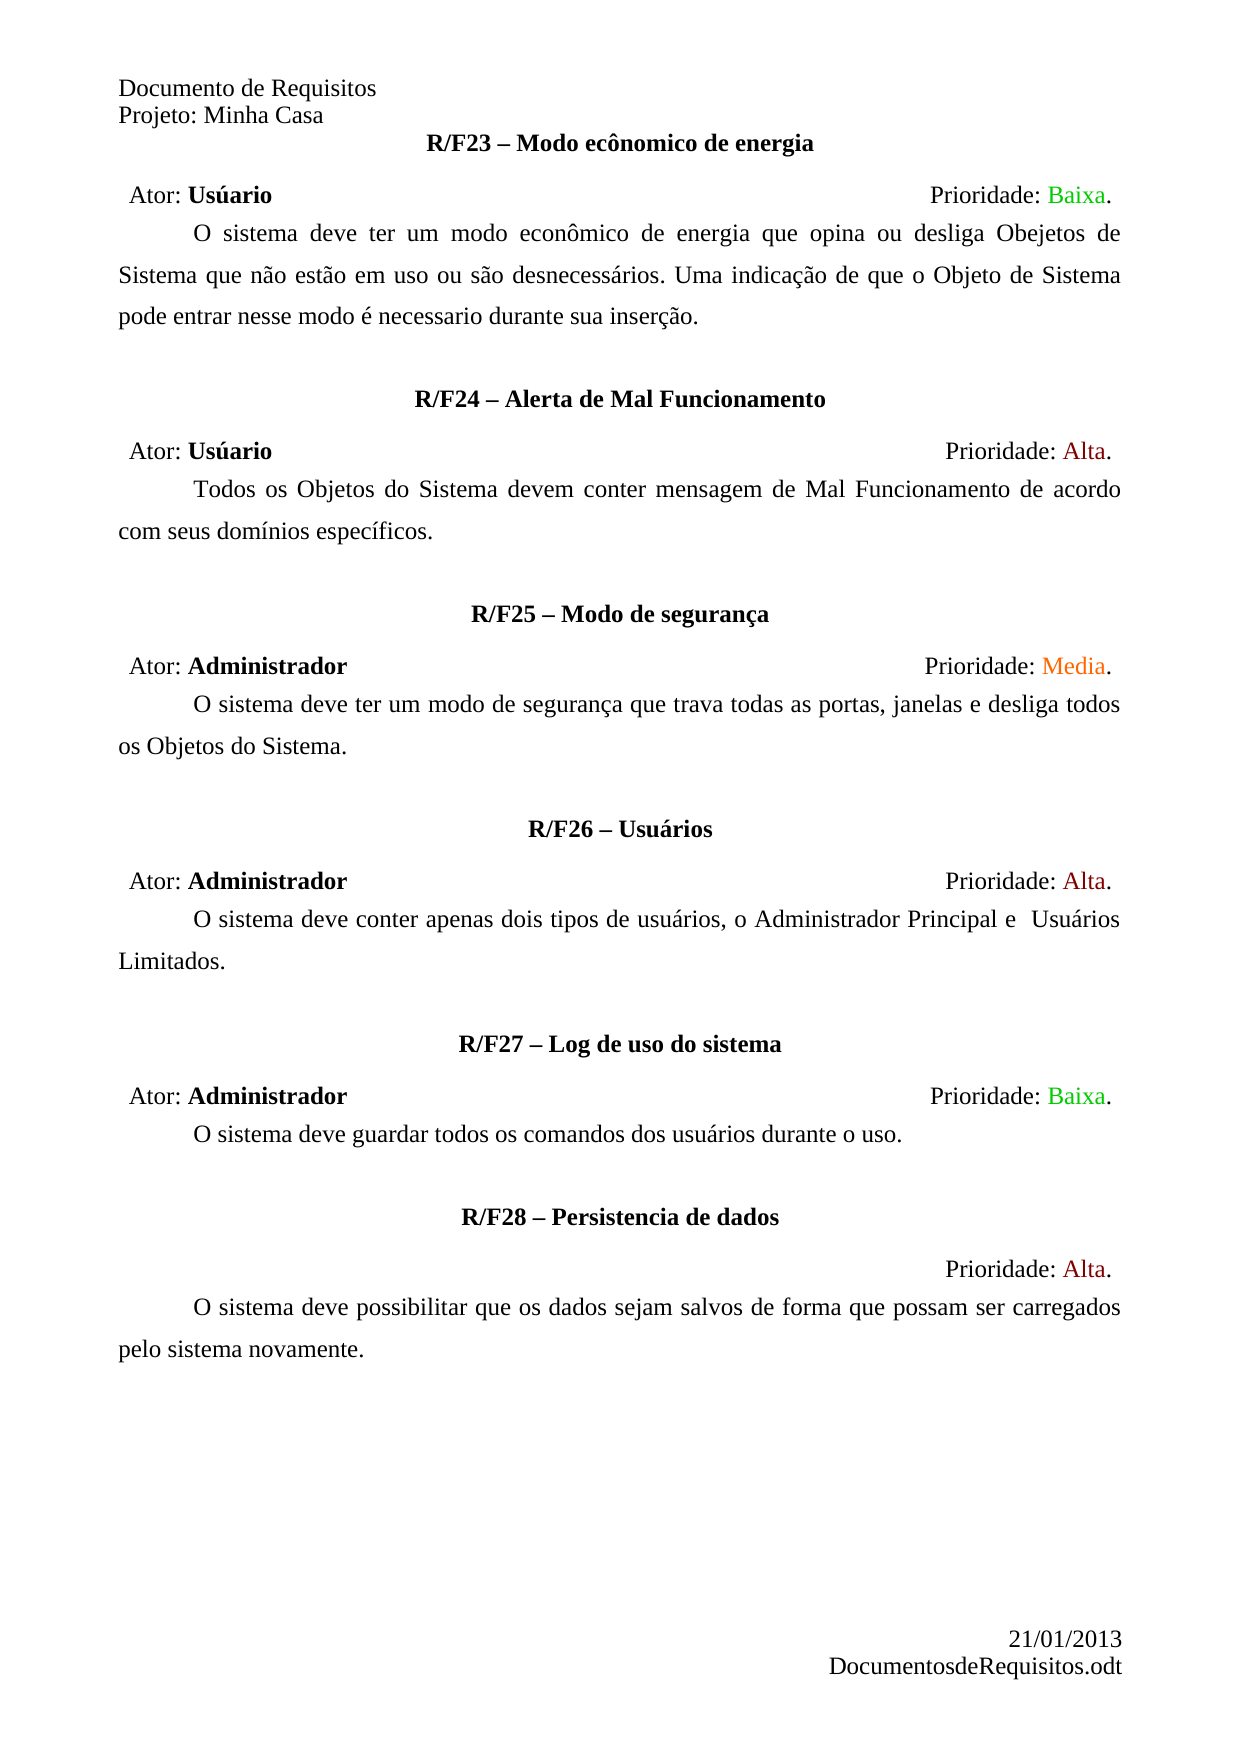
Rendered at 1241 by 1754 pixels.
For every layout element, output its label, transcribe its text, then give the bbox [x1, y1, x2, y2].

table_header Ator: Administrador [118, 1071, 620, 1120]
text R/F27 – Log de uso do sistema [118, 1030, 1122, 1058]
text O sistema deve guardar todos os comandos dos usuários durante o uso. [118, 1120, 1122, 1148]
table_header Prioridade: Alta. [620, 857, 1122, 905]
table_header Ator: Usúario [118, 171, 620, 219]
text R/F28 – Persistencia de dados [118, 1203, 1122, 1231]
text R/F24 – Alerta de Mal Funcionamento [118, 386, 1122, 413]
text O sistema deve ter um modo econômico de energia que opina ou desliga Obejetos de Sistema que não estão em uso ou são desnecessários. Uma indicação de que o Objeto de Sistema pode entrar nesse modo é necessario durante sua inserção. [118, 219, 1122, 330]
table_header Prioridade: Alta. [620, 1245, 1122, 1293]
table_header Ator: Administrador [118, 642, 620, 690]
text O sistema deve conter apenas dois tipos de usuários, o Administrador Principal e Usuários Limitados. [118, 905, 1122, 974]
text R/F25 – Modo de segurança [118, 600, 1122, 628]
text O sistema deve possibilitar que os dados sejam salvos de forma que possam ser carregados pelo sistema novamente. [118, 1293, 1122, 1362]
text Todos os Objetos do Sistema devem conter mensagem de Mal Funcionamento de acordo com seus domínios específicos. [118, 476, 1122, 545]
table_header Ator: Usúario [118, 427, 620, 476]
table_header Prioridade: Baixa. [620, 171, 1122, 219]
table_header Ator: Administrador [118, 857, 620, 905]
table_header Prioridade: Media. [620, 642, 1122, 690]
table_header [118, 1245, 620, 1293]
table_header Prioridade: Baixa. [620, 1071, 1122, 1120]
text O sistema deve ter um modo de segurança que trava todas as portas, janelas e desliga todos os Objetos do Sistema. [118, 690, 1122, 760]
text R/F26 – Usuários [118, 815, 1122, 843]
table_header Prioridade: Alta. [620, 427, 1122, 476]
text R/F23 – Modo ecônomico de energia [118, 129, 1122, 157]
